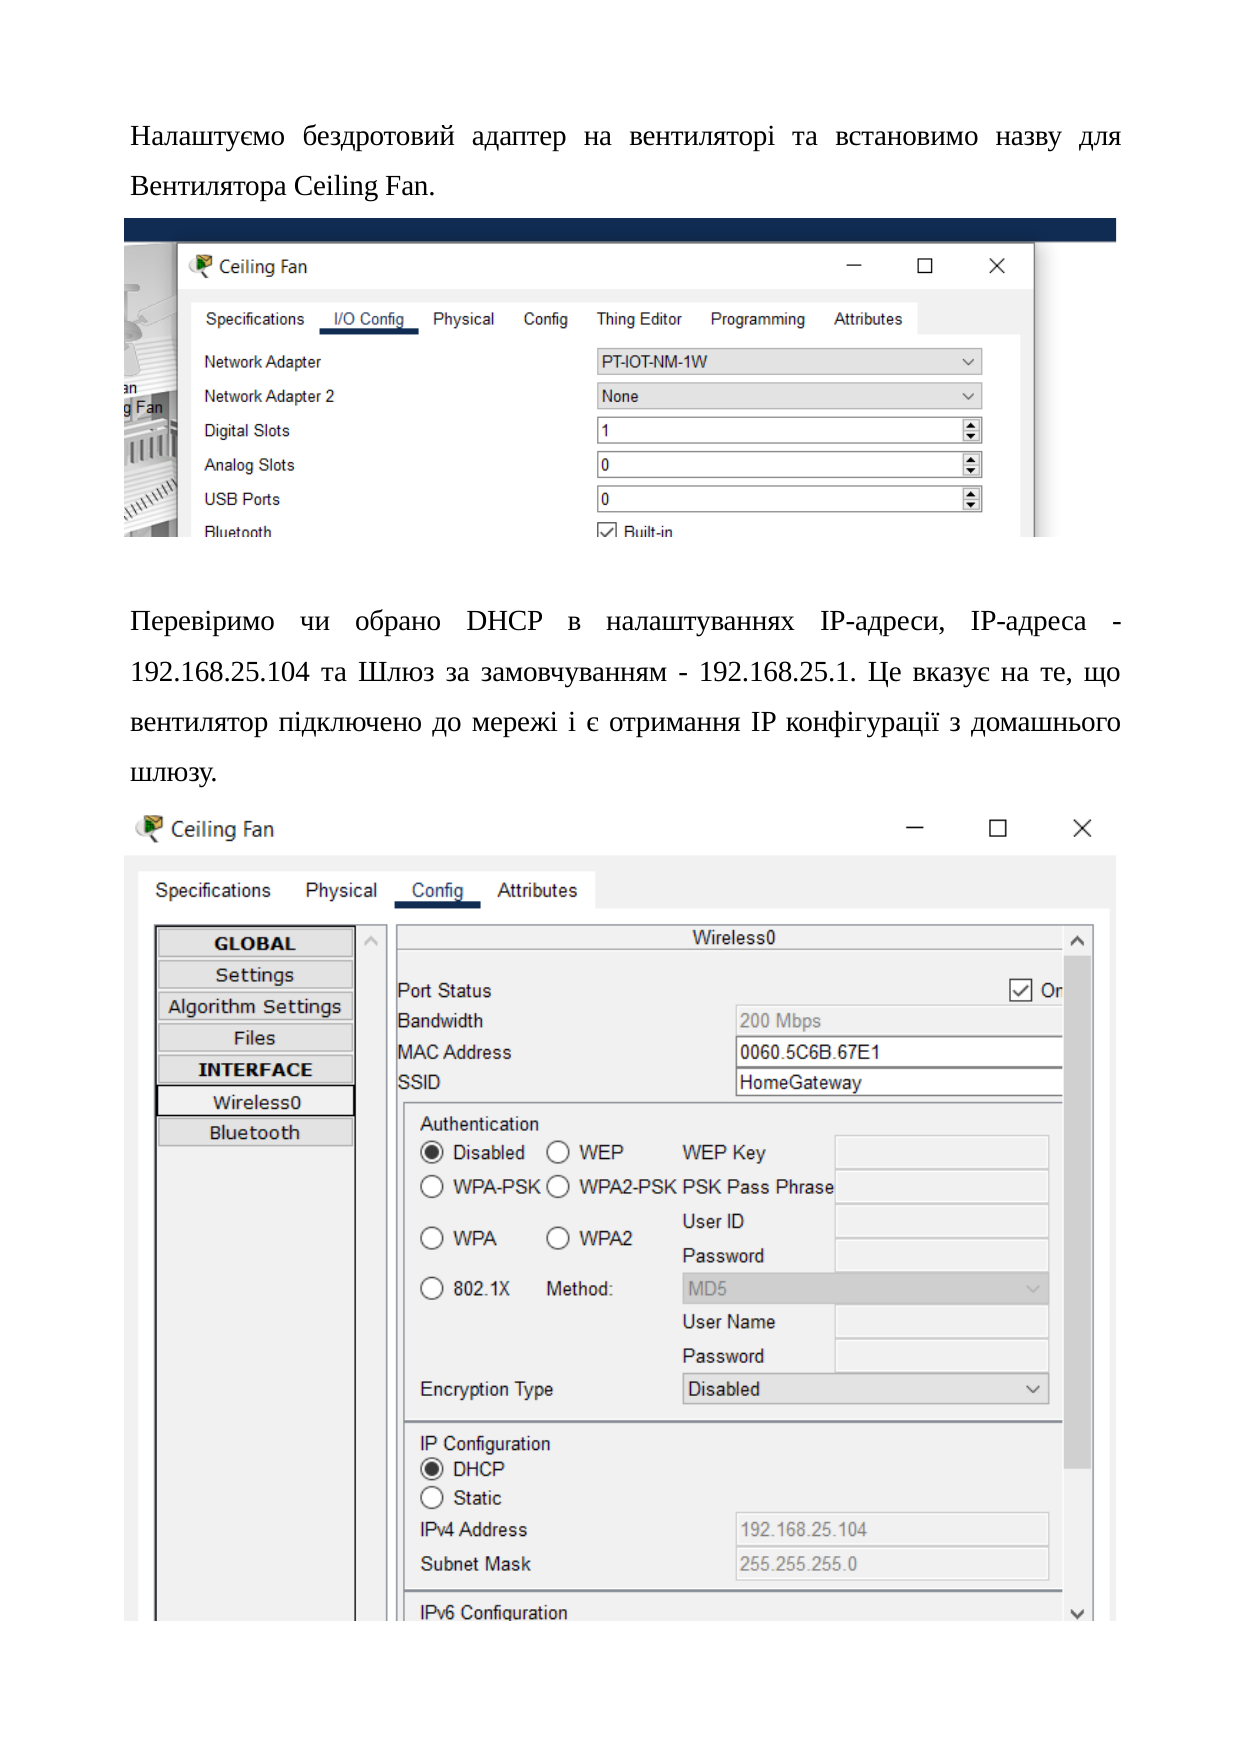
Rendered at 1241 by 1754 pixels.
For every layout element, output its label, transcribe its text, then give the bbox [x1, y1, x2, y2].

list Перевіримо чи обрано DHCP в налаштуваннях IP-адреси, IP-адреса - 192.168.25.104 та Шлюз за замовчуванням - 192.168.25.1. Це вказує на те, що вентилятор підключено до мережі і є отримання IP конфігурації з домашнього шлюзу. [130, 603, 1122, 788]
list Налаштуємо бездротовий адаптер на вентиляторі та встановимо назву для Вентилятора Ceiling Fan. [130, 118, 1122, 202]
picture [124, 804, 1117, 1621]
picture [124, 218, 1117, 537]
